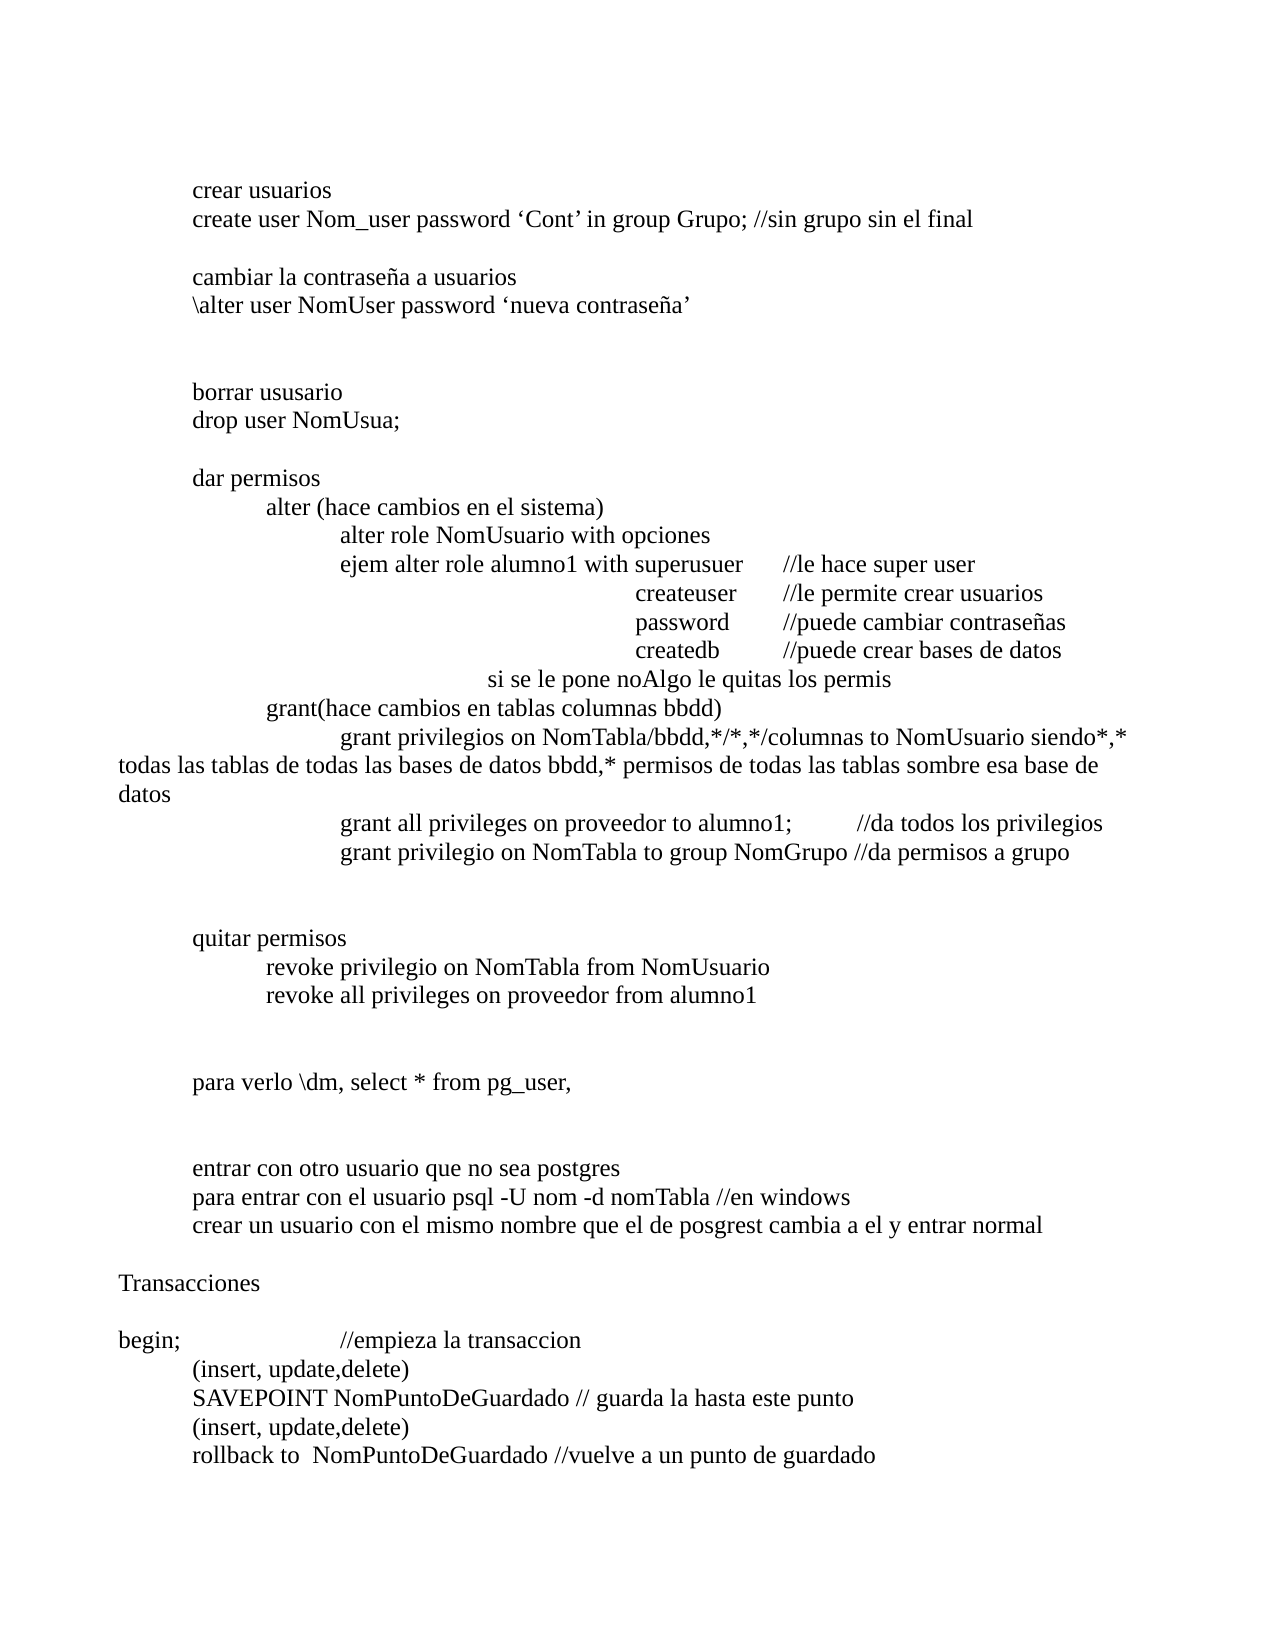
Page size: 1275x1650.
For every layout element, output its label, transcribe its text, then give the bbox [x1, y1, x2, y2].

text rollback to NomPuntoDeGuardado //vuelve a un punto de guardado [118, 1441, 1157, 1469]
text (insert, update,delete) [118, 1412, 1157, 1441]
text borrar ususario [118, 377, 1157, 406]
text dar permisos [118, 463, 1157, 492]
text createdb //puede crear bases de datos [118, 636, 1157, 664]
text alter (hace cambios en el sistema) [118, 492, 1157, 521]
text quitar permisos [118, 923, 1157, 952]
text createuser //le permite crear usuarios [118, 578, 1157, 607]
text grant all privileges on proveedor to alumno1; //da todos los privilegios [118, 808, 1157, 837]
text grant privilegios on NomTabla/bbdd,*/*,*/columnas to NomUsuario siendo*,* todas las tablas de todas las bases de datos bbdd,* permisos de todas las tablas sombre esa base de datos [118, 722, 1157, 808]
text para verlo \dm, select * from pg_user, [118, 1067, 1157, 1096]
text crear un usuario con el mismo nombre que el de posgrest cambia a el y entrar normal [118, 1211, 1157, 1239]
text SAVEPOINT NomPuntoDeGuardado // guarda la hasta este punto [118, 1383, 1157, 1412]
text ejem alter role alumno1 with superusuer //le hace super user [118, 549, 1157, 578]
text password //puede cambiar contraseñas [118, 607, 1157, 636]
text si se le pone noAlgo le quitas los permis [118, 664, 1157, 693]
text begin; //empieza la transaccion [118, 1326, 1157, 1354]
text grant privilegio on NomTabla to group NomGrupo //da permisos a grupo [118, 837, 1157, 866]
text \alter user NomUser password ‘nueva contraseña’ [118, 291, 1157, 319]
text create user Nom_user password ‘Cont’ in group Grupo; //sin grupo sin el final [118, 204, 1157, 233]
text revoke privilegio on NomTabla from NomUsuario [118, 952, 1157, 981]
text entrar con otro usuario que no sea postgres [118, 1153, 1157, 1182]
text revoke all privileges on proveedor from alumno1 [118, 981, 1157, 1009]
text drop user NomUsua; [118, 406, 1157, 434]
text grant(hace cambios en tablas columnas bbdd) [118, 693, 1157, 722]
text para entrar con el usuario psql -U nom -d nomTabla //en windows [118, 1182, 1157, 1211]
text Transacciones [118, 1268, 1157, 1297]
text alter role NomUsuario with opciones [118, 521, 1157, 549]
text cambiar la contraseña a usuarios [118, 262, 1157, 291]
text (insert, update,delete) [118, 1354, 1157, 1383]
text crear usuarios [118, 176, 1157, 204]
